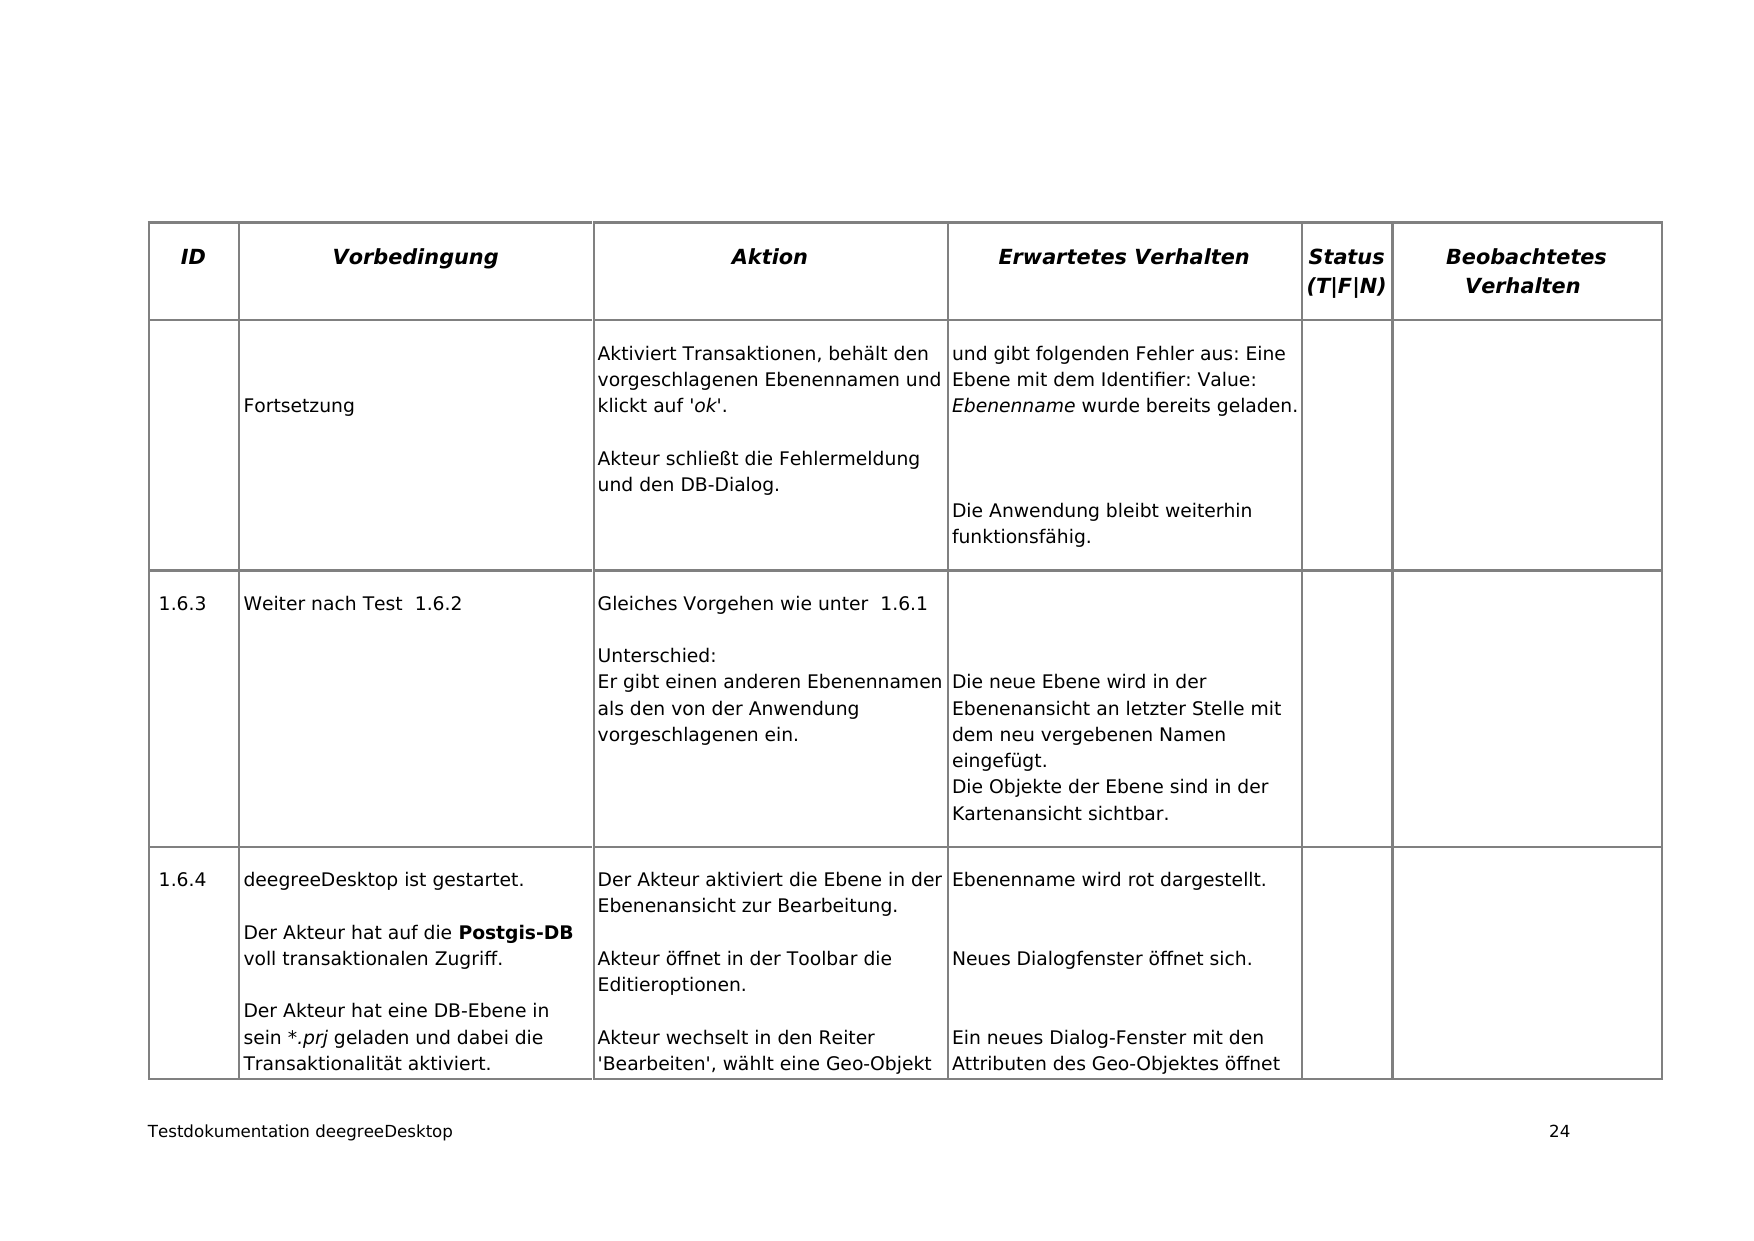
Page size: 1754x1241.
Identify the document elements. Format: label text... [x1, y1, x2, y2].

table_cell [1303, 572, 1391, 846]
table_cell [1394, 321, 1661, 569]
table_cell Fortsetzung [240, 321, 592, 569]
table_cell [1394, 572, 1661, 846]
table_cell [150, 321, 238, 569]
table_cell Der Akteur aktiviert die Ebene in der Ebenenansicht zur Bearbeitung. Akteur öffnet in der Toolbar die Editieroptionen. Akteur wechselt in den Reiter 'Bearbeiten', wählt eine Geo-Objekt [595, 848, 947, 1078]
table_header Aktion [595, 224, 947, 319]
table_header Beobachtetes Verhalten [1394, 224, 1661, 319]
table_header Vorbedingung [240, 224, 592, 319]
table_cell Weiter nach Test 1.6.2 [240, 572, 592, 846]
table_header Status (T|F|N) [1303, 224, 1391, 319]
table_cell [1394, 848, 1661, 1078]
table_cell Die neue Ebene wird in der Ebenenansicht an letzter Stelle mit dem neu vergebenen Namen eingefügt. Die Objekte der Ebene sind in der Kartenansicht sichtbar. [949, 572, 1301, 846]
table_cell [1303, 321, 1391, 569]
table_header Erwartetes Verhalten [949, 224, 1301, 319]
table_cell und gibt folgenden Fehler aus: Eine Ebene mit dem Identifier: Value: Ebenenname wurde bereits geladen. Die Anwendung bleibt weiterhin funktionsfähig. [949, 321, 1301, 569]
table_cell Gleiches Vorgehen wie unter 1.6.1 Unterschied: Er gibt einen anderen Ebenennamen als den von der Anwendung vorgeschlagenen ein. [595, 572, 947, 846]
table_cell [1303, 848, 1391, 1078]
table_cell Ebenenname wird rot dargestellt. Neues Dialogfenster öffnet sich. Ein neues Dialog-Fenster mit den Attributen des Geo-Objektes öffnet [949, 848, 1301, 1078]
table_cell [150, 848, 238, 1078]
table_header ID [150, 224, 238, 319]
table_cell deegreeDesktop ist gestartet. Der Akteur hat auf die Postgis-DB voll transaktionalen Zugriff. Der Akteur hat eine DB-Ebene in sein *.prj geladen und dabei die Transaktionalität aktiviert. [240, 848, 592, 1078]
table_cell [150, 572, 238, 846]
table_cell Aktiviert Transaktionen, behält den vorgeschlagenen Ebenennamen und klickt auf 'ok'. Akteur schließt die Fehlermeldung und den DB-Dialog. [595, 321, 947, 569]
